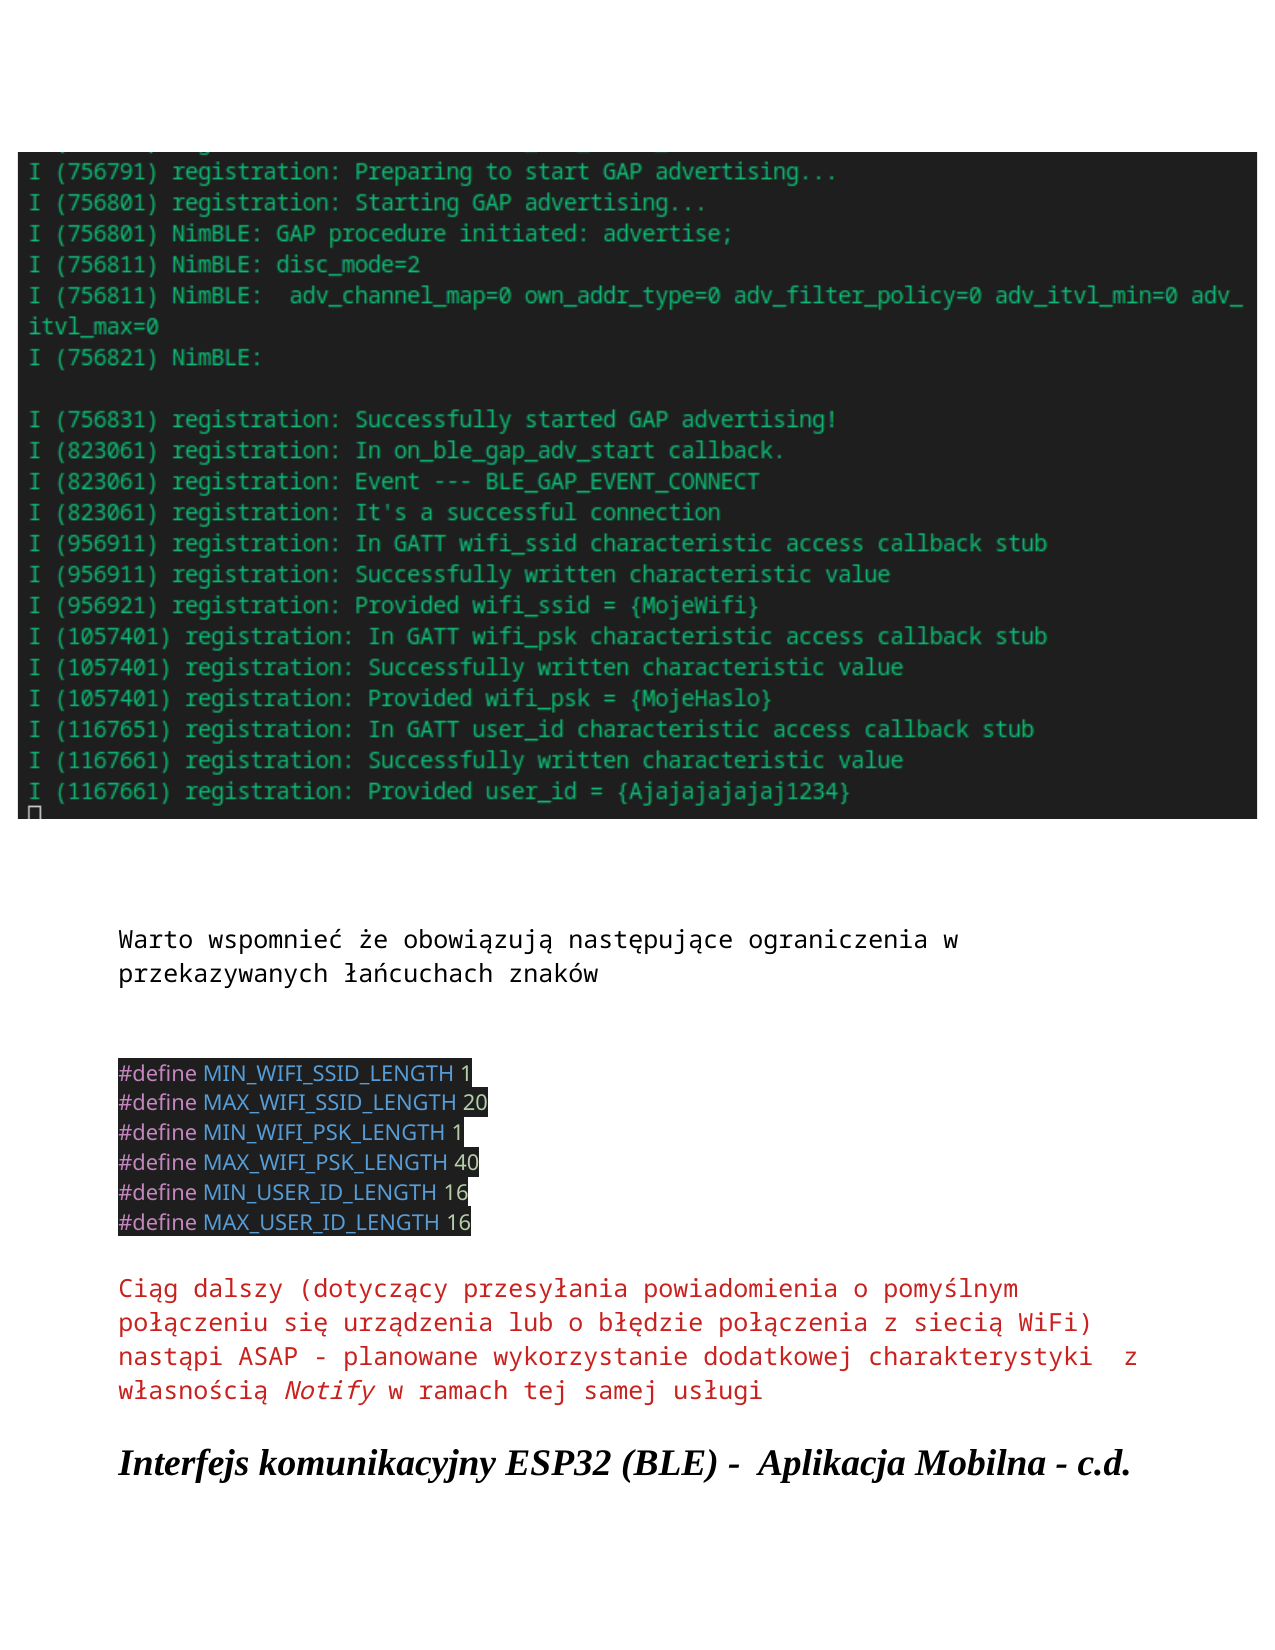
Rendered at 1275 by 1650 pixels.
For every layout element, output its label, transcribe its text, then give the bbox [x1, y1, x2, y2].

text Warto wspomnieć że obowiązują następujące ograniczenia w przekazywanych łańcuchach znaków [118, 921, 1157, 989]
text Interfejs komunikacyjny ESP32 (BLE) - Aplikacja Mobilna - c.d. [118, 1441, 1157, 1484]
text #define MAX_USER_ID_LENGTH 16 [118, 1206, 1157, 1236]
text #define MAX_WIFI_SSID_LENGTH 20 [118, 1087, 1157, 1117]
text #define MIN_WIFI_SSID_LENGTH 1 [118, 1057, 1157, 1087]
picture [17, 152, 1258, 819]
text #define MIN_WIFI_PSK_LENGTH 1 [118, 1117, 1157, 1147]
text #define MAX_WIFI_PSK_LENGTH 40 [118, 1147, 1157, 1177]
text #define MIN_USER_ID_LENGTH 16 [118, 1177, 1157, 1206]
text Ciąg dalszy (dotyczący przesyłania powiadomienia o pomyślnym połączeniu się urządzenia lub o błędzie połączenia z siecią WiFi) nastąpi ASAP - planowane wykorzystanie dodatkowej charakterystyki z własnością Notify w ramach tej samej usługi [118, 1270, 1157, 1407]
